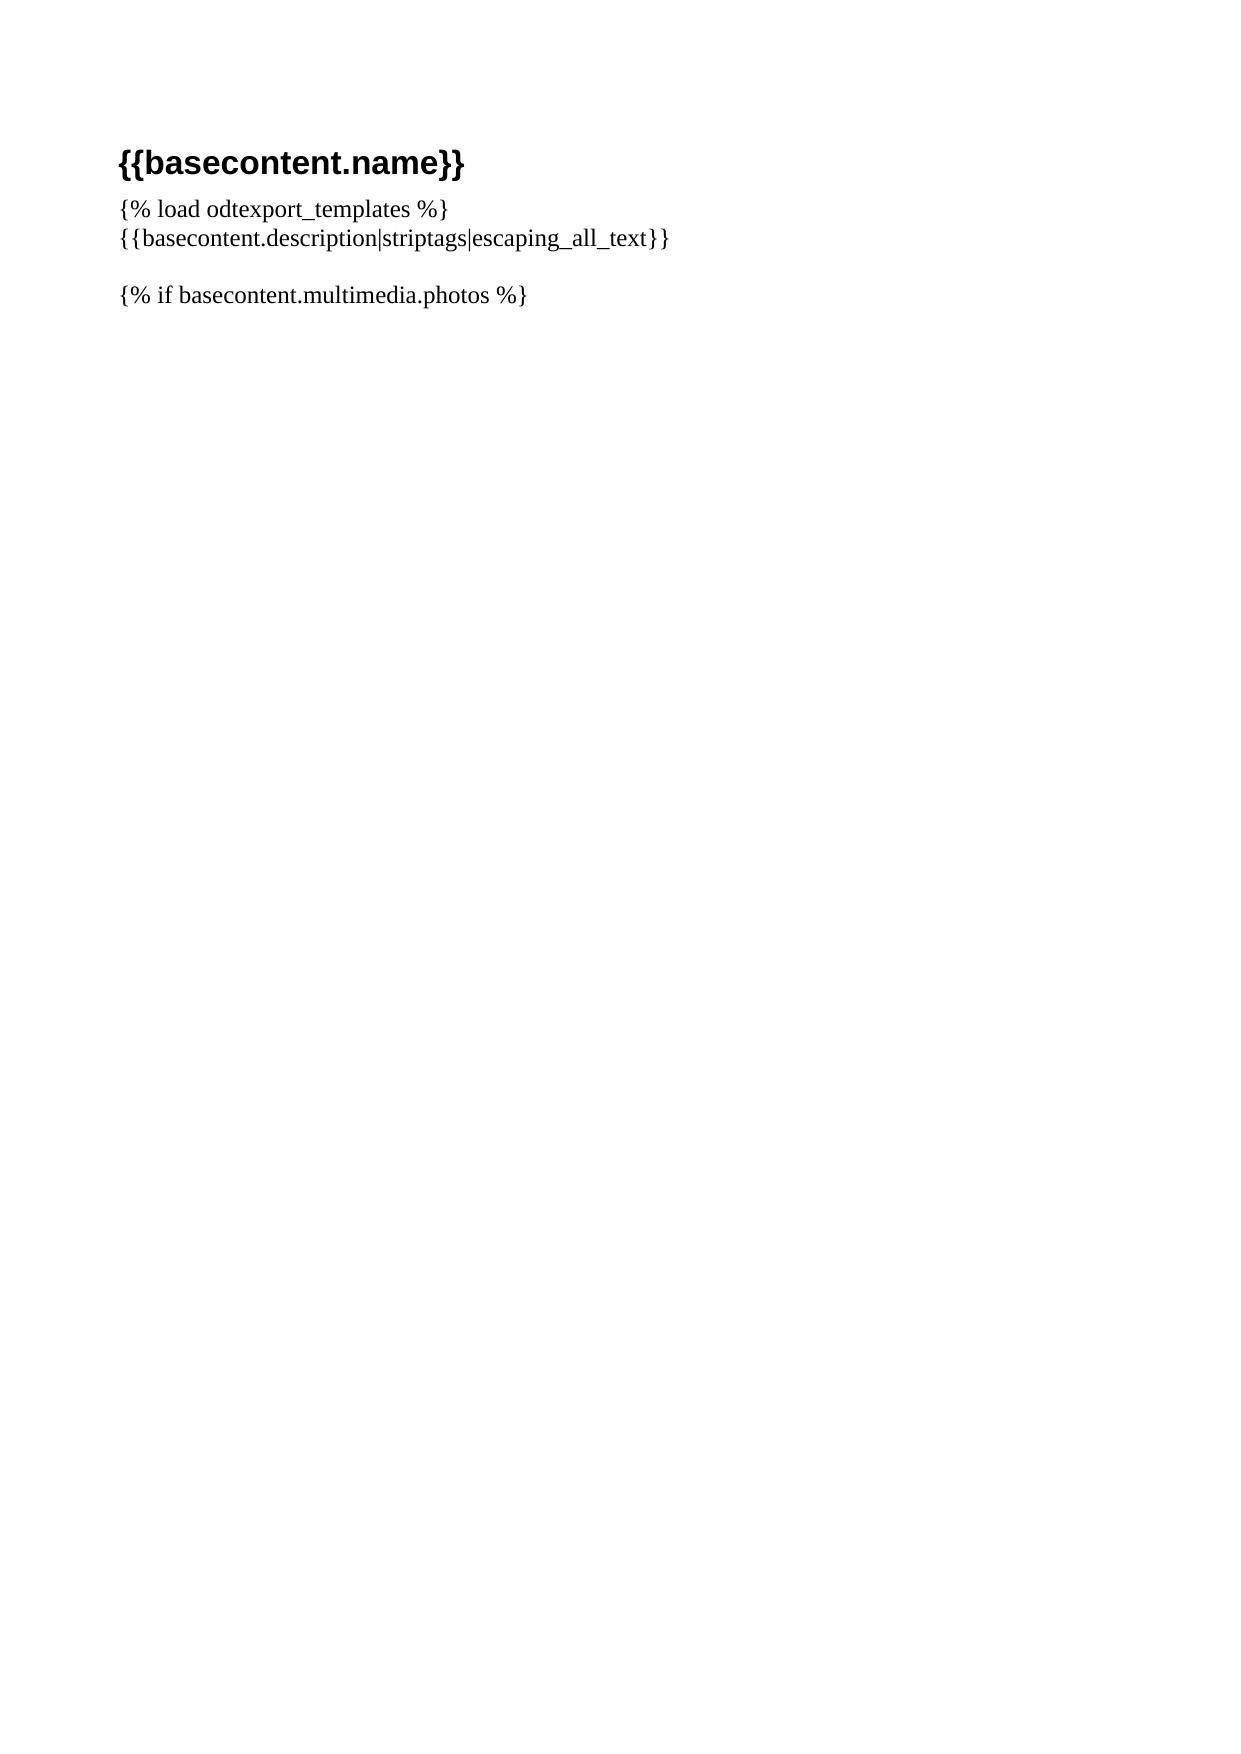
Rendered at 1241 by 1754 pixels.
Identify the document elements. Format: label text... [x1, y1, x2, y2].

text {% if basecontent.multimedia.photos %} [118, 281, 1122, 309]
text {{basecontent.description|striptags|escaping_all_text}} [118, 223, 1122, 252]
subtitle {{basecontent.name}} [118, 143, 1122, 182]
text {% load odtexport_templates %} [118, 194, 1122, 223]
